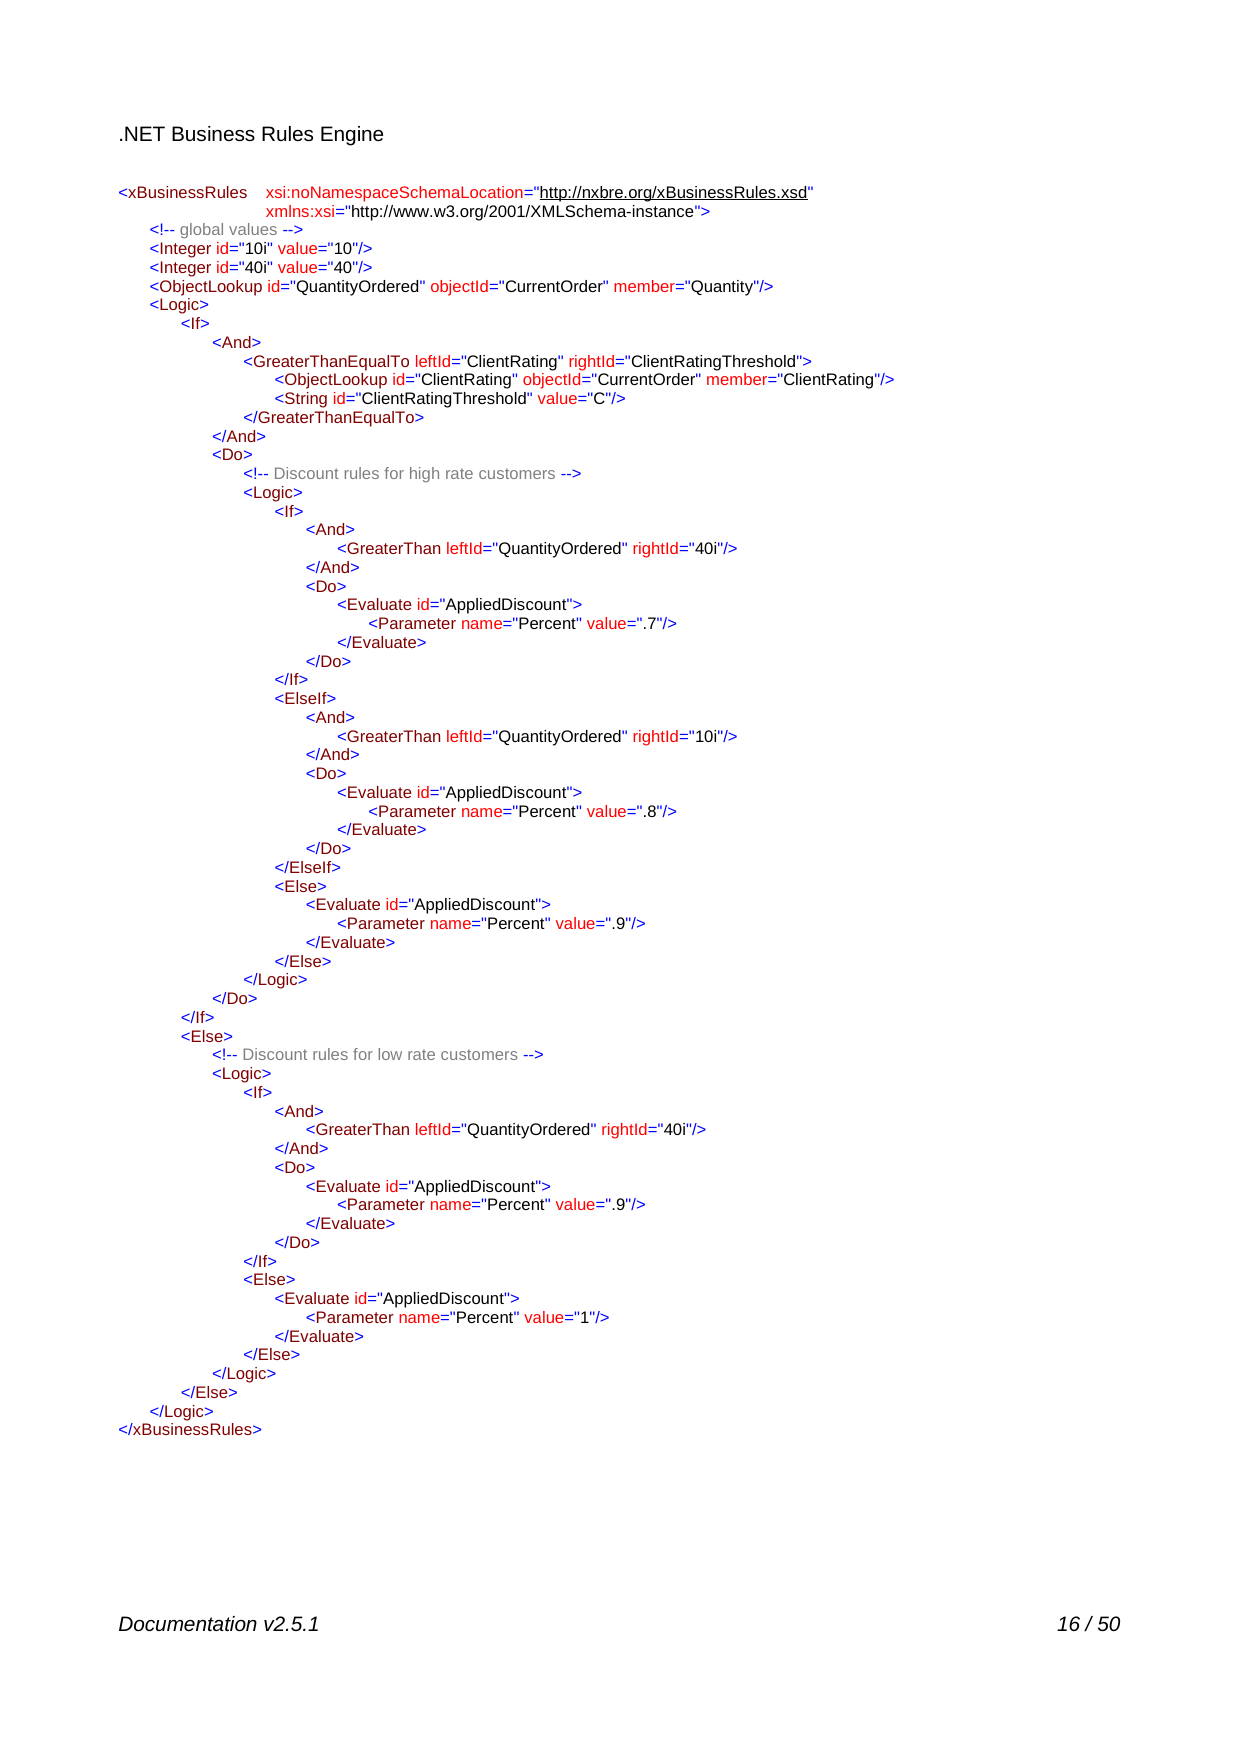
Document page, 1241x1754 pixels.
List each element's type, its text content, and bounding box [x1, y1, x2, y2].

text </xBusinessRules> [118, 1421, 1124, 1439]
text <Evaluate id="AppliedDiscount"> [118, 596, 1124, 614]
text </GreaterThanEqualTo> [118, 408, 1124, 427]
text <Evaluate id="AppliedDiscount"> [118, 896, 1124, 914]
text <And> [118, 333, 1124, 352]
text <If> [118, 502, 1124, 521]
text <And> [118, 1102, 1124, 1121]
text <GreaterThanEqualTo leftId="ClientRating" rightId="ClientRatingThreshold"> [118, 352, 1124, 371]
text <!-- Discount rules for high rate customers --> [118, 464, 1124, 483]
text <If> [118, 314, 1124, 333]
text </Evaluate> [118, 1214, 1124, 1233]
text <Logic> [118, 1064, 1124, 1083]
text </Logic> [118, 971, 1124, 989]
text </Evaluate> [118, 821, 1124, 839]
text <And> [118, 708, 1124, 727]
text <ObjectLookup id="QuantityOrdered" objectId="CurrentOrder" member="Quantity"/> [118, 277, 1124, 296]
text <Parameter name="Percent" value="1"/> [118, 1308, 1124, 1327]
text <Evaluate id="AppliedDiscount"> [118, 783, 1124, 802]
text </Logic> [118, 1402, 1124, 1421]
text xmlns:xsi="http://www.w3.org/2001/XMLSchema-instance"> [118, 202, 1124, 221]
text <Do> [118, 764, 1124, 783]
text <Parameter name="Percent" value=".9"/> [118, 1196, 1124, 1214]
text </Do> [118, 652, 1124, 671]
text <Integer id="10i" value="10"/> [118, 239, 1124, 258]
text </Do> [118, 839, 1124, 858]
text <Do> [118, 1158, 1124, 1177]
text <ElseIf> [118, 689, 1124, 708]
text <String id="ClientRatingThreshold" value="C"/> [118, 389, 1124, 408]
text <Logic> [118, 483, 1124, 502]
text </Evaluate> [118, 633, 1124, 652]
text <GreaterThan leftId="QuantityOrdered" rightId="10i"/> [118, 727, 1124, 746]
text <Parameter name="Percent" value=".9"/> [118, 914, 1124, 933]
text </Else> [118, 952, 1124, 971]
text </If> [118, 1008, 1124, 1027]
text <Do> [118, 446, 1124, 464]
text <Parameter name="Percent" value=".7"/> [118, 614, 1124, 633]
text <xBusinessRules xsi:noNamespaceSchemaLocation="http://nxbre.org/xBusinessRules.xsd" [118, 183, 1124, 202]
text <Logic> [118, 296, 1124, 314]
text </If> [118, 1252, 1124, 1271]
text </Evaluate> [118, 1327, 1124, 1346]
text <Integer id="40i" value="40"/> [118, 258, 1124, 277]
text </And> [118, 746, 1124, 764]
text </If> [118, 671, 1124, 689]
text </Else> [118, 1346, 1124, 1364]
text </Do> [118, 989, 1124, 1008]
text <And> [118, 521, 1124, 539]
text <Else> [118, 877, 1124, 896]
text </Do> [118, 1233, 1124, 1252]
text <Parameter name="Percent" value=".8"/> [118, 802, 1124, 821]
text <ObjectLookup id="ClientRating" objectId="CurrentOrder" member="ClientRating"/> [118, 371, 1124, 389]
text </Evaluate> [118, 933, 1124, 952]
text <GreaterThan leftId="QuantityOrdered" rightId="40i"/> [118, 1121, 1124, 1139]
text </Logic> [118, 1364, 1124, 1383]
text <Do> [118, 577, 1124, 596]
text <Evaluate id="AppliedDiscount"> [118, 1177, 1124, 1196]
text <Else> [118, 1027, 1124, 1046]
text <Evaluate id="AppliedDiscount"> [118, 1289, 1124, 1308]
text </And> [118, 427, 1124, 446]
text </Else> [118, 1383, 1124, 1402]
text <If> [118, 1083, 1124, 1102]
text <!-- Discount rules for low rate customers --> [118, 1046, 1124, 1064]
text <Else> [118, 1271, 1124, 1289]
text </ElseIf> [118, 858, 1124, 877]
text <GreaterThan leftId="QuantityOrdered" rightId="40i"/> [118, 539, 1124, 558]
text <!-- global values --> [118, 221, 1124, 239]
text </And> [118, 1139, 1124, 1158]
text </And> [118, 558, 1124, 577]
